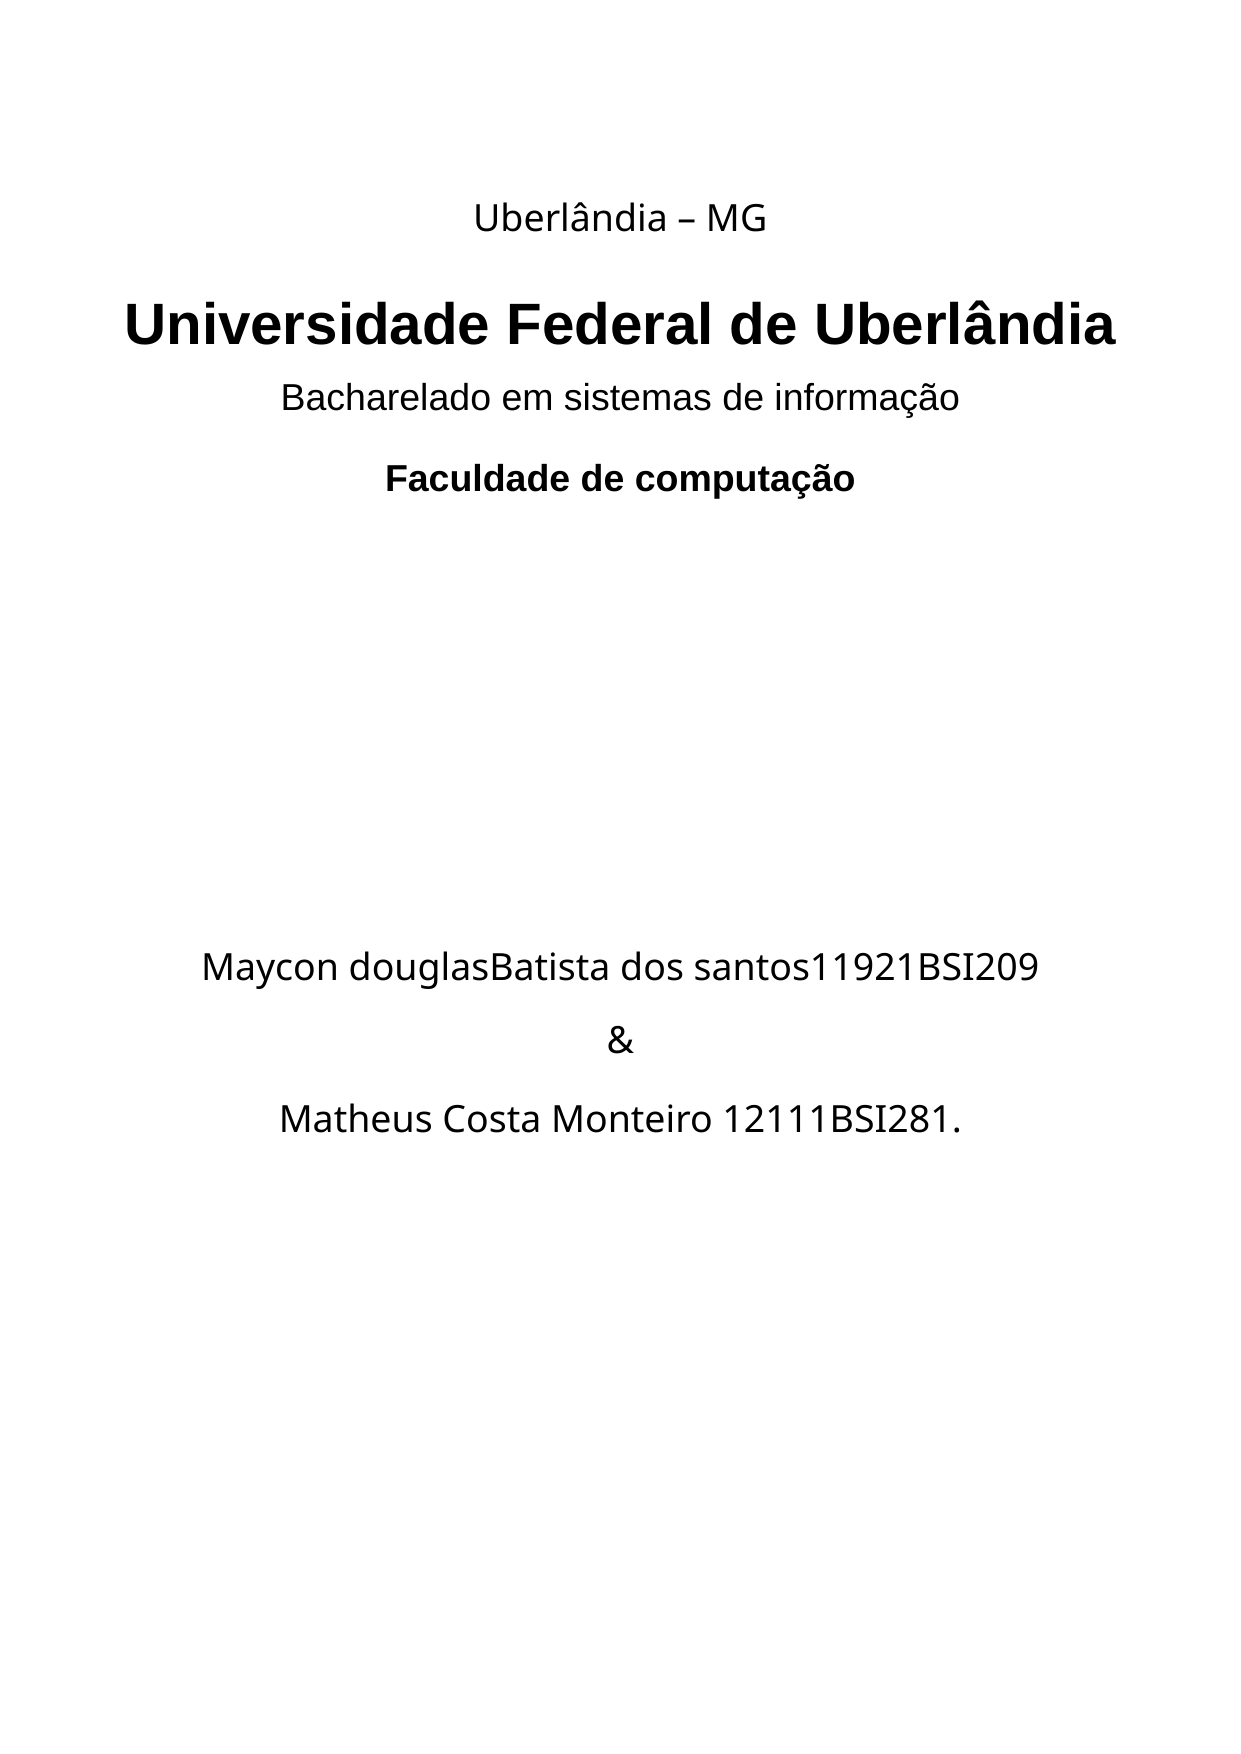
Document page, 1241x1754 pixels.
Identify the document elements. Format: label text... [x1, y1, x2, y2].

title Universidade Federal de Uberlândia [118, 289, 1122, 357]
subtitle Matheus Costa Monteiro 12111BSI281. [118, 1093, 1122, 1144]
subtitle Bacharelado em sistemas de informação [118, 375, 1122, 418]
text Uberlândia – MG [118, 191, 1122, 242]
text & [118, 1013, 1122, 1064]
subtitle Faculdade de computação [118, 456, 1122, 499]
text Maycon douglasBatista dos santos11921BSI209 [118, 940, 1122, 991]
